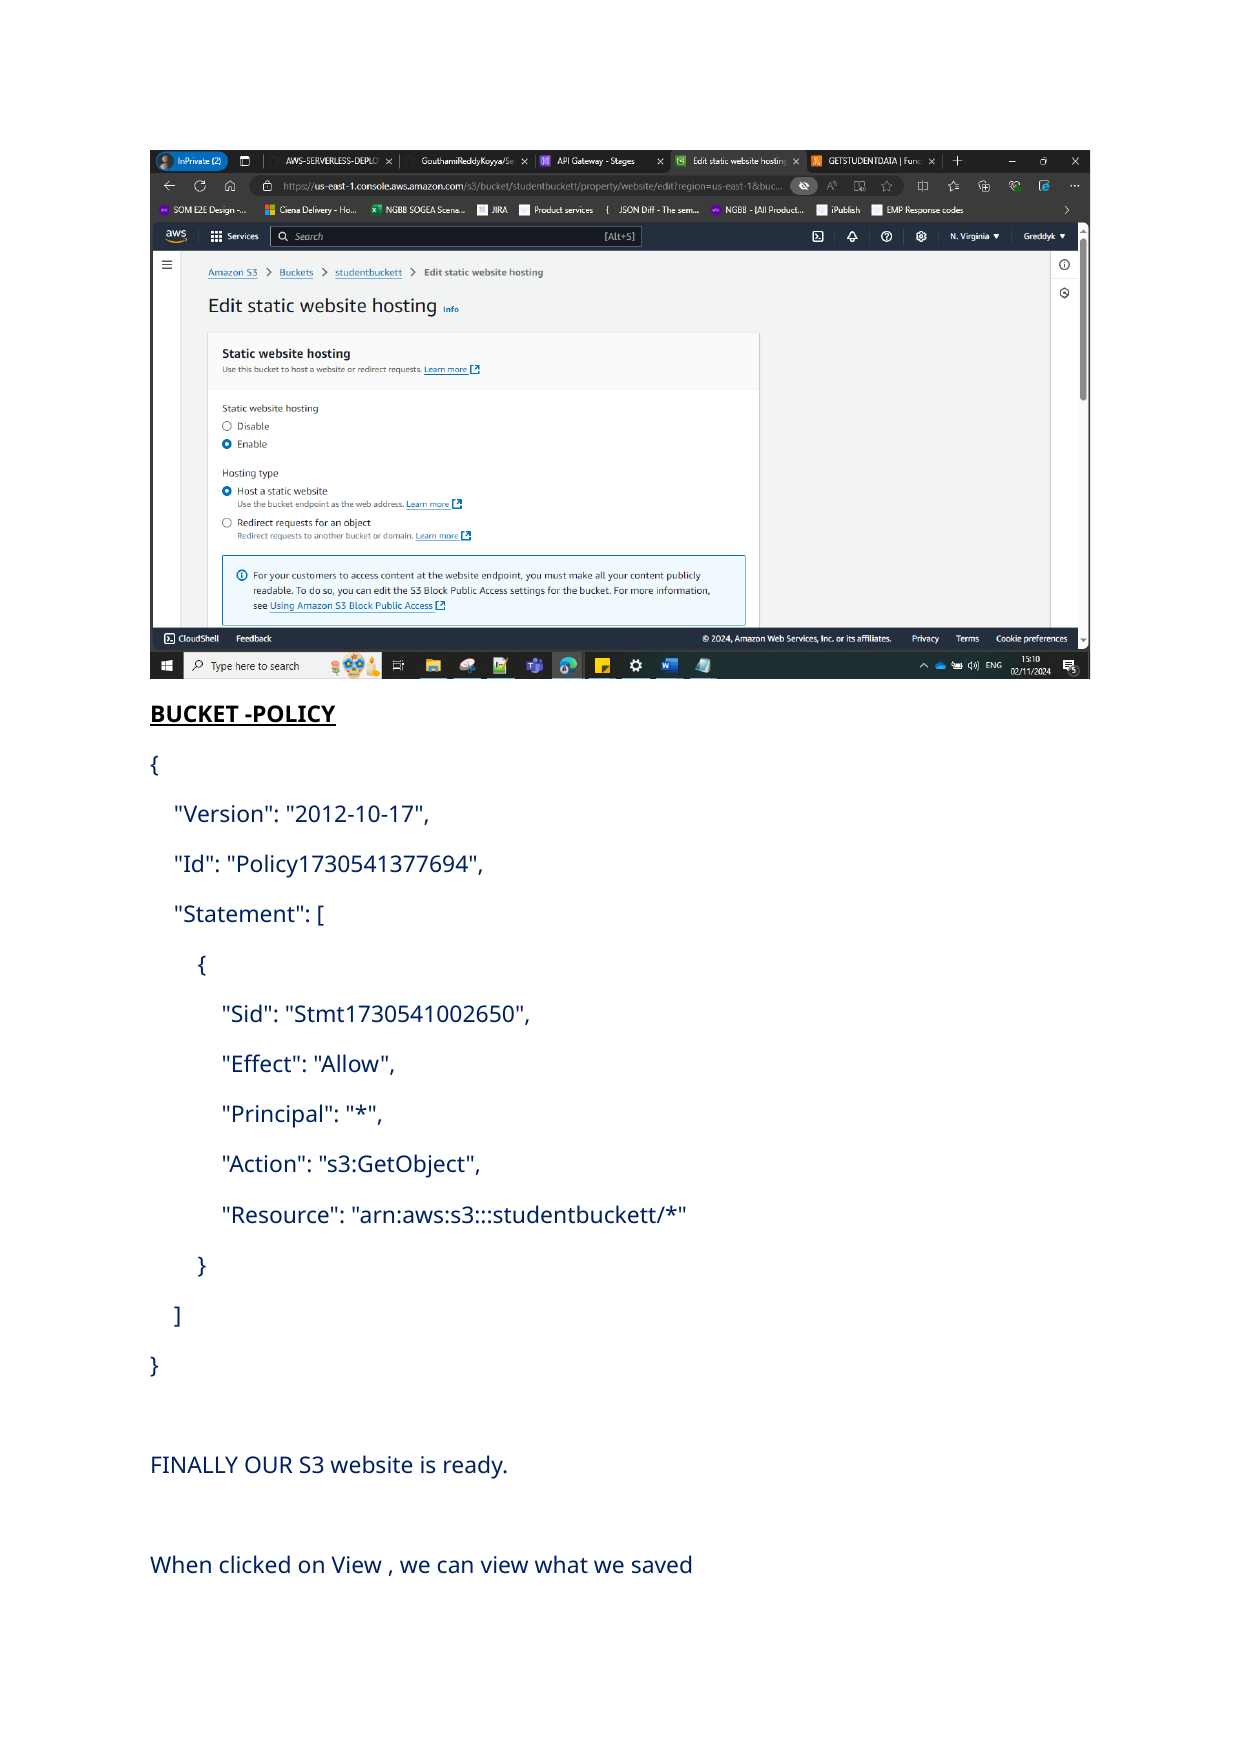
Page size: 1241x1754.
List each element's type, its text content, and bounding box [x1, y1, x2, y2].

text } [150, 1249, 1090, 1280]
text "Statement": [ [150, 898, 1090, 929]
text } [150, 1349, 1090, 1380]
text BUCKET -POLICY [150, 697, 1090, 729]
text "Version": "2012-10-17", [150, 798, 1090, 829]
text "Id": "Policy1730541377694", [150, 848, 1090, 879]
text "Effect": "Allow", [150, 1048, 1090, 1079]
text { [150, 948, 1090, 979]
text "Sid": "Stmt1730541002650", [150, 998, 1090, 1029]
text { [150, 748, 1090, 779]
text FINALLY OUR S3 website is ready. [150, 1449, 1090, 1480]
text "Action": "s3:GetObject", [150, 1148, 1090, 1180]
text "Resource": "arn:aws:s3:::studentbuckett/*" [150, 1198, 1090, 1230]
text When clicked on View , we can view what we saved [150, 1549, 1090, 1581]
text "Principal": "*", [150, 1098, 1090, 1129]
text ] [150, 1299, 1090, 1330]
